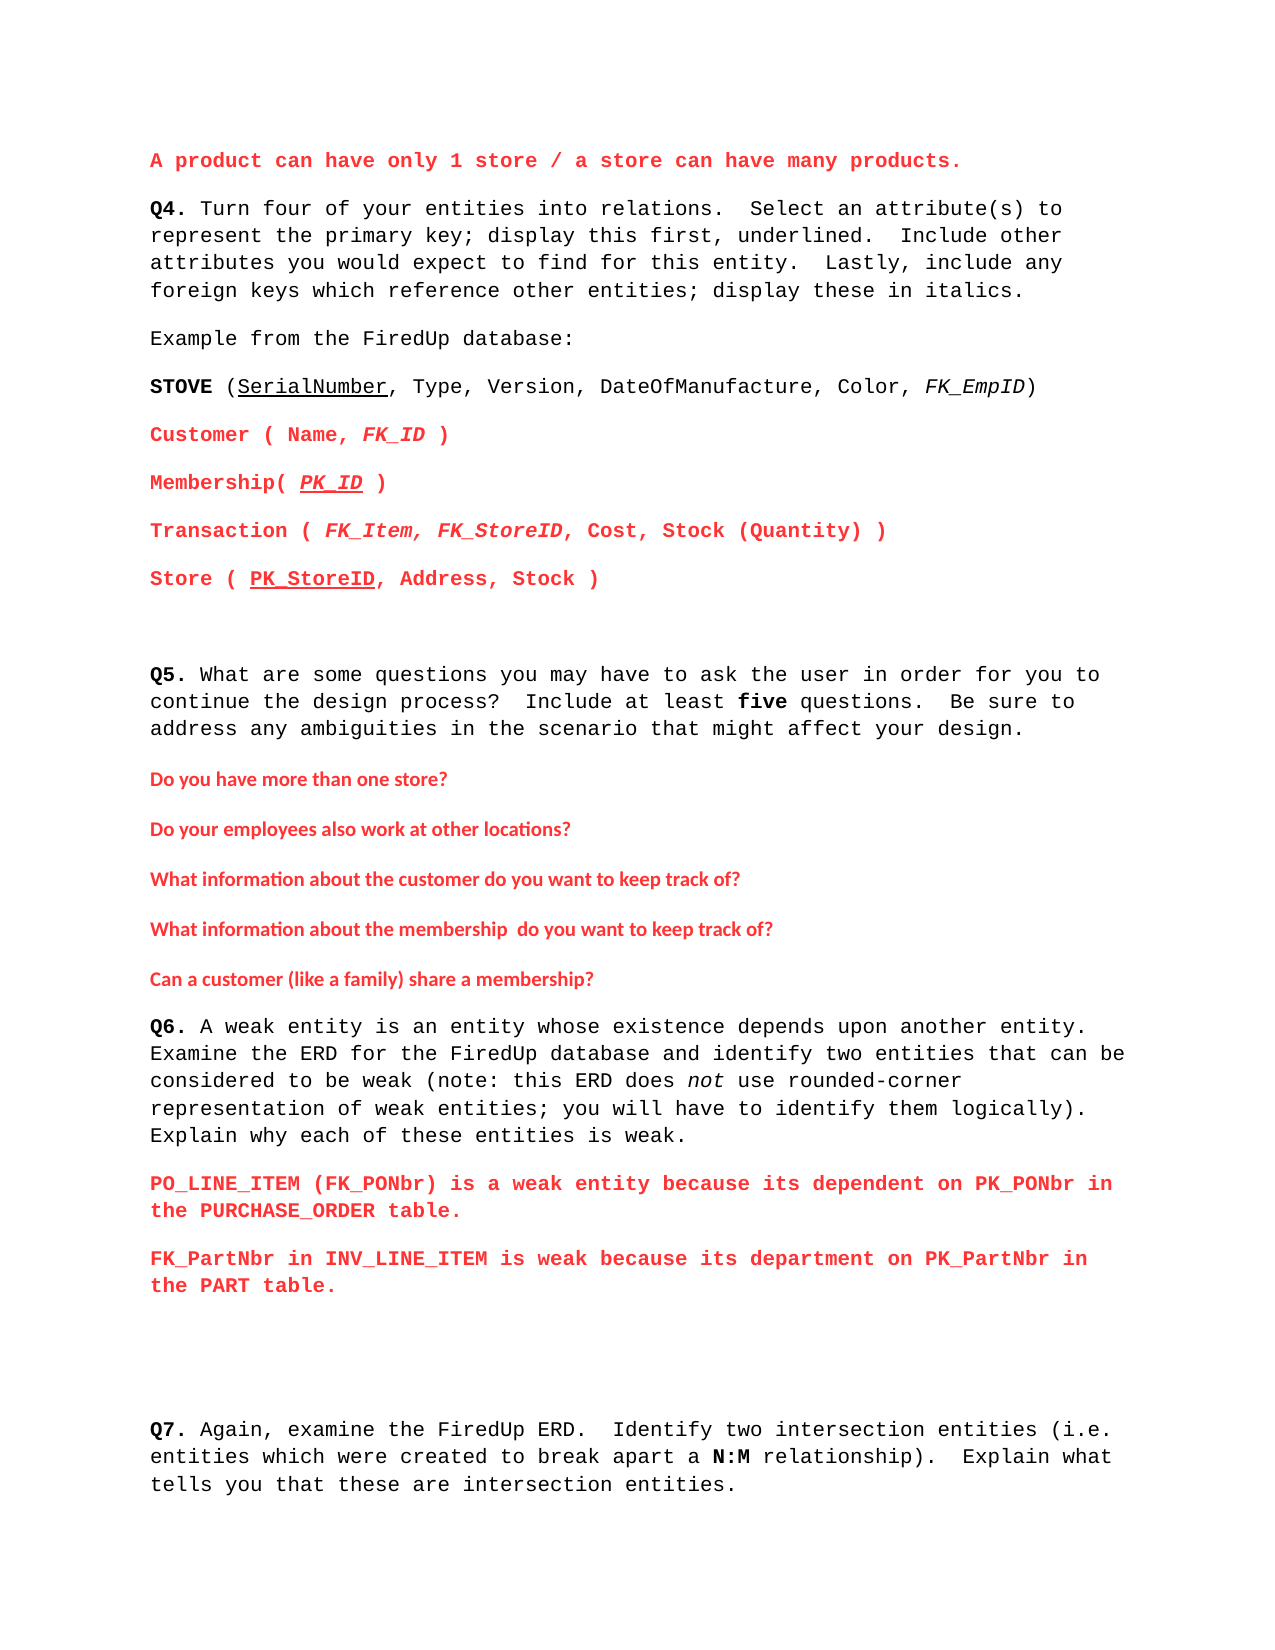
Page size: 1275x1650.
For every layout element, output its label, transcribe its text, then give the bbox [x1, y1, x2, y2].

text Customer ( Name, FK_ID ) [150, 424, 1125, 447]
text What information about the customer do you want to keep track of? [150, 866, 1125, 892]
text Q4. Turn four of your entities into relations. Select an attribute(s) to represent the primary key; display this first, underlined. Include other attributes you would expect to find for this entity. Lastly, include any foreign keys which reference other entities; display these in italics. [150, 198, 1125, 303]
text Example from the FiredUp database: [150, 328, 1125, 351]
text A product can have only 1 store / a store can have many products. [150, 150, 1125, 174]
text Do you have more than one store? [150, 766, 1125, 792]
text Q6. A weak entity is an entity whose existence depends upon another entity. Examine the ERD for the FiredUp database and identify two entities that can be considered to be weak (note: this ERD does not use rounded-corner representation of weak entities; you will have to identify them logically). Explain why each of these entities is weak. [150, 1016, 1125, 1148]
text FK_PartNbr in INV_LINE_ITEM is weak because its department on PK_PartNbr in the PART table. [150, 1248, 1125, 1299]
text PO_LINE_ITEM (FK_PONbr) is a weak entity because its dependent on PK_PONbr in the PURCHASE_ORDER table. [150, 1173, 1125, 1224]
text Do your employees also work at other locations? [150, 816, 1125, 842]
text Store ( PK_StoreID, Address, Stock ) [150, 568, 1125, 591]
text Q5. What are some questions you may have to ask the user in order for you to continue the design process? Include at least five questions. Be sure to address any ambiguities in the scenario that might affect your design. [150, 664, 1125, 742]
text Q7. Again, examine the FiredUp ERD. Identify two intersection entities (i.e. entities which were created to break apart a N:M relationship). Explain what tells you that these are intersection entities. [150, 1419, 1125, 1497]
text What information about the membership do you want to keep track of? [150, 916, 1125, 942]
text Membership( PK_ID ) [150, 472, 1125, 495]
text Transaction ( FK_Item, FK_StoreID, Cost, Stock (Quantity) ) [150, 520, 1125, 543]
text Can a customer (like a family) share a membership? [150, 966, 1125, 992]
text STOVE (SerialNumber, Type, Version, DateOfManufacture, Color, FK_EmpID) [150, 376, 1125, 399]
